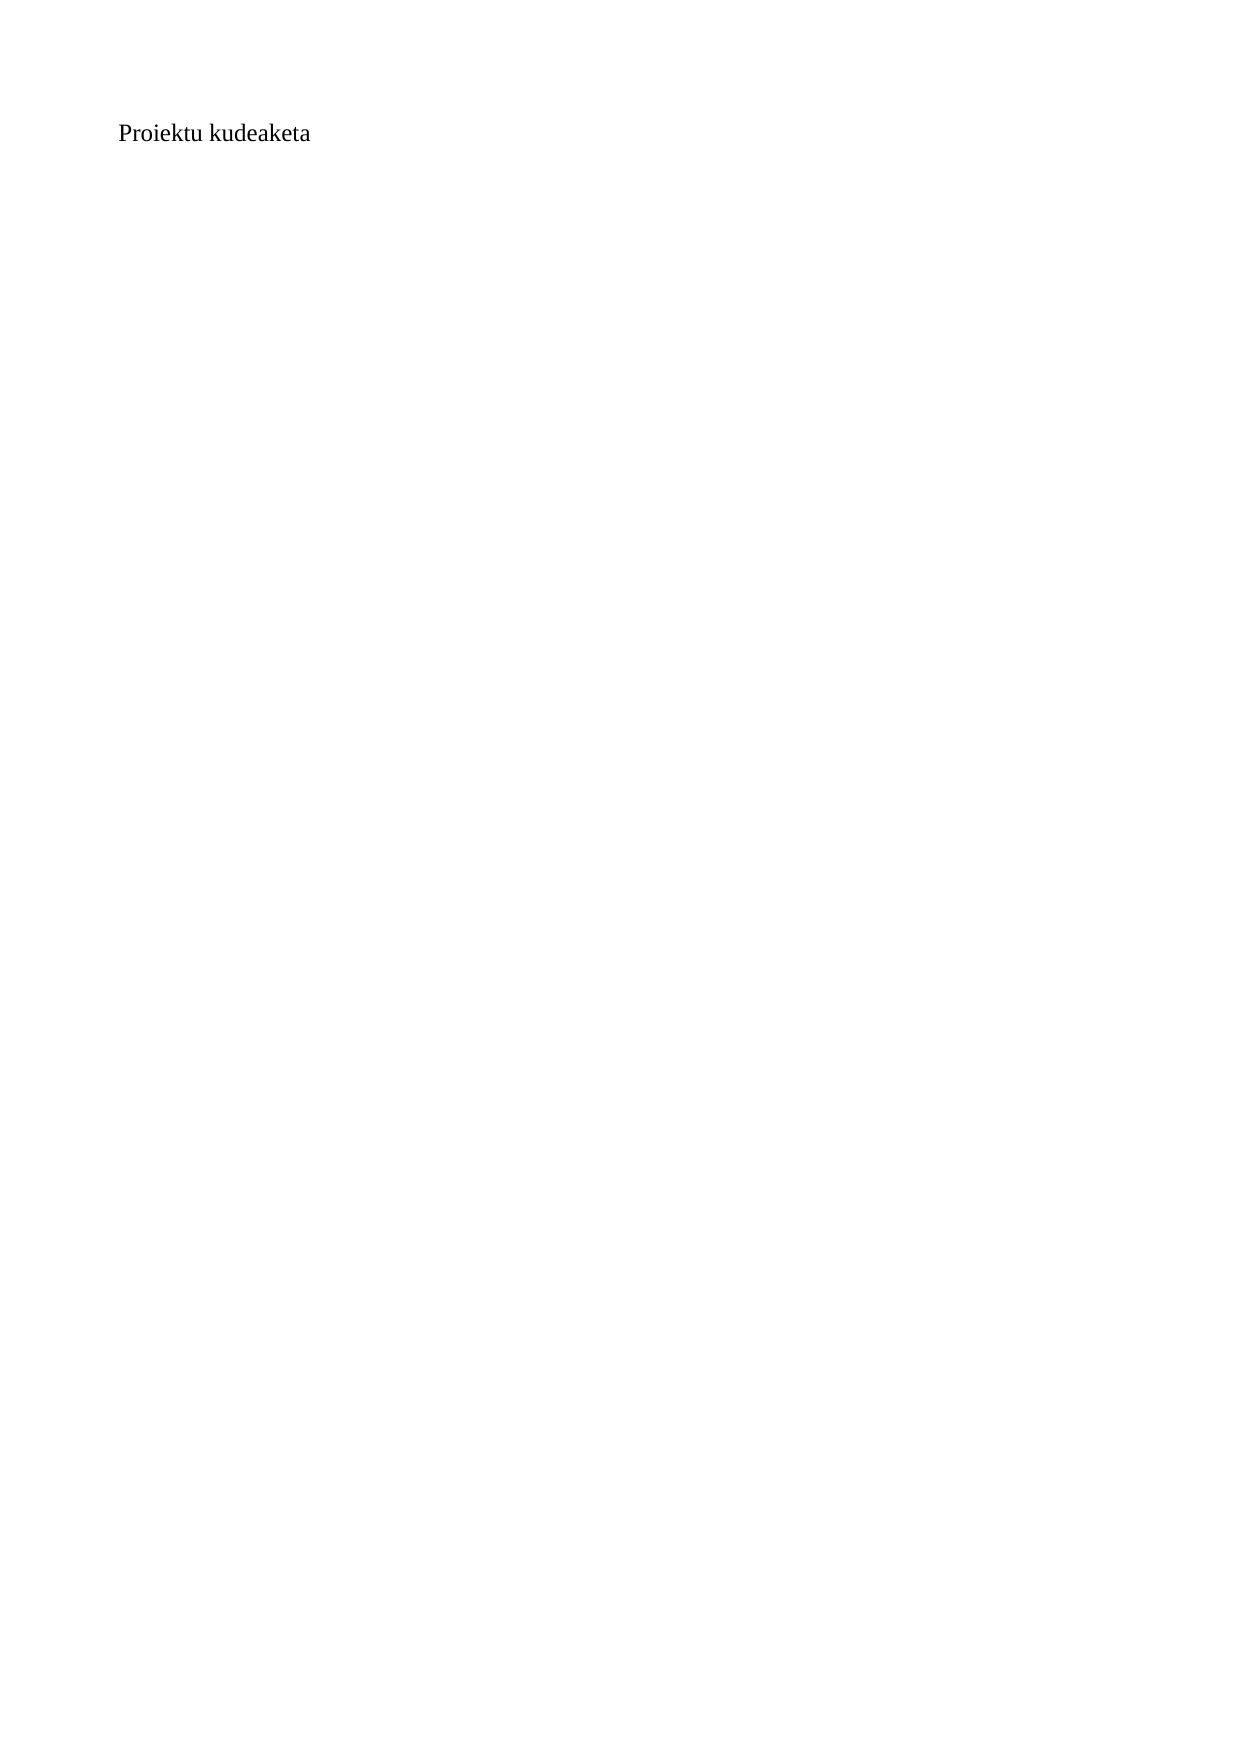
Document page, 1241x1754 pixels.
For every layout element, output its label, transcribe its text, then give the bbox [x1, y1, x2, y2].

text Proiektu kudeaketa [118, 118, 1122, 147]
